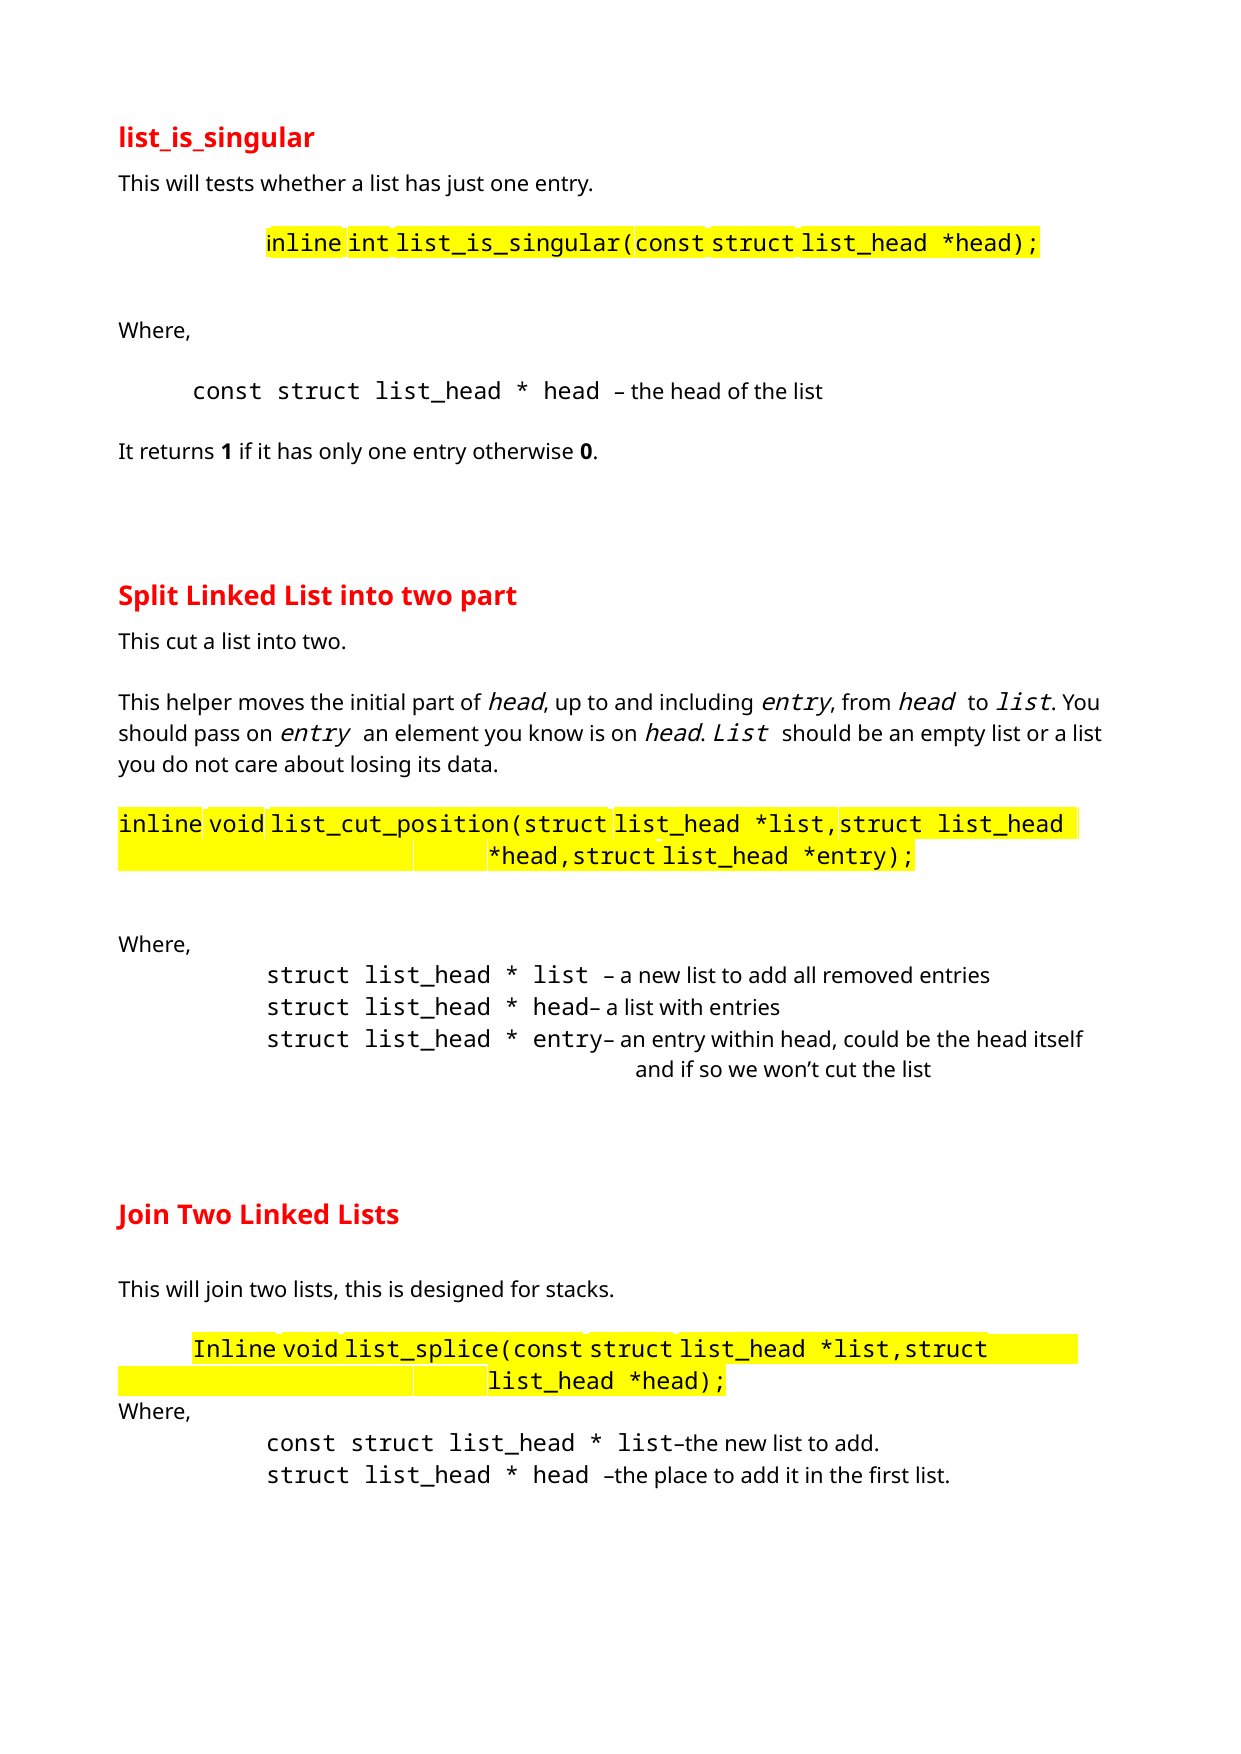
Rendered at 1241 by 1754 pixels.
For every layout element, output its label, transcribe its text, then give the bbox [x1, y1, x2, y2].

text struct list_head * entry– an entry within head, could be the head itself and if so we won’t cut the list [118, 1022, 1122, 1084]
text Where, [118, 929, 1122, 958]
text This will tests whether a list has just one entry. [118, 167, 1122, 197]
text const struct list_head * head – the head of the list [118, 374, 1122, 406]
text Inline void list_splice(const struct list_head *list,struct list_head *head); [118, 1332, 1122, 1396]
text This helper moves the initial part of head, up to and including entry, from head to list. You should pass on entry an element you know is on head. List should be an empty list or a list you do not care about losing its data. [118, 685, 1122, 778]
text Where, [118, 1396, 1122, 1426]
text This will join two lists, this is designed for stacks. [118, 1274, 1122, 1303]
text Where, [118, 316, 1122, 345]
text inline void list_cut_position(struct list_head *list,struct list_head *head,struct list_head *entry); [118, 807, 1122, 871]
text struct list_head * head– a list with entries [118, 991, 1122, 1022]
text This cut a list into two. [118, 626, 1122, 656]
text const struct list_head * list–the new list to add. [118, 1426, 1122, 1458]
text struct list_head * head –the place to add it in the first list. [118, 1458, 1122, 1490]
text inline int list_is_singular(const struct list_head *head); [118, 226, 1122, 258]
subtitle list_is_singular [118, 118, 1122, 155]
subtitle Join Two Linked Lists [118, 1196, 1122, 1232]
subtitle Split Linked List into two part [118, 577, 1122, 614]
text struct list_head * list – a new list to add all removed entries [118, 958, 1122, 991]
text It returns 1 if it has only one entry otherwise 0. [118, 436, 1122, 466]
